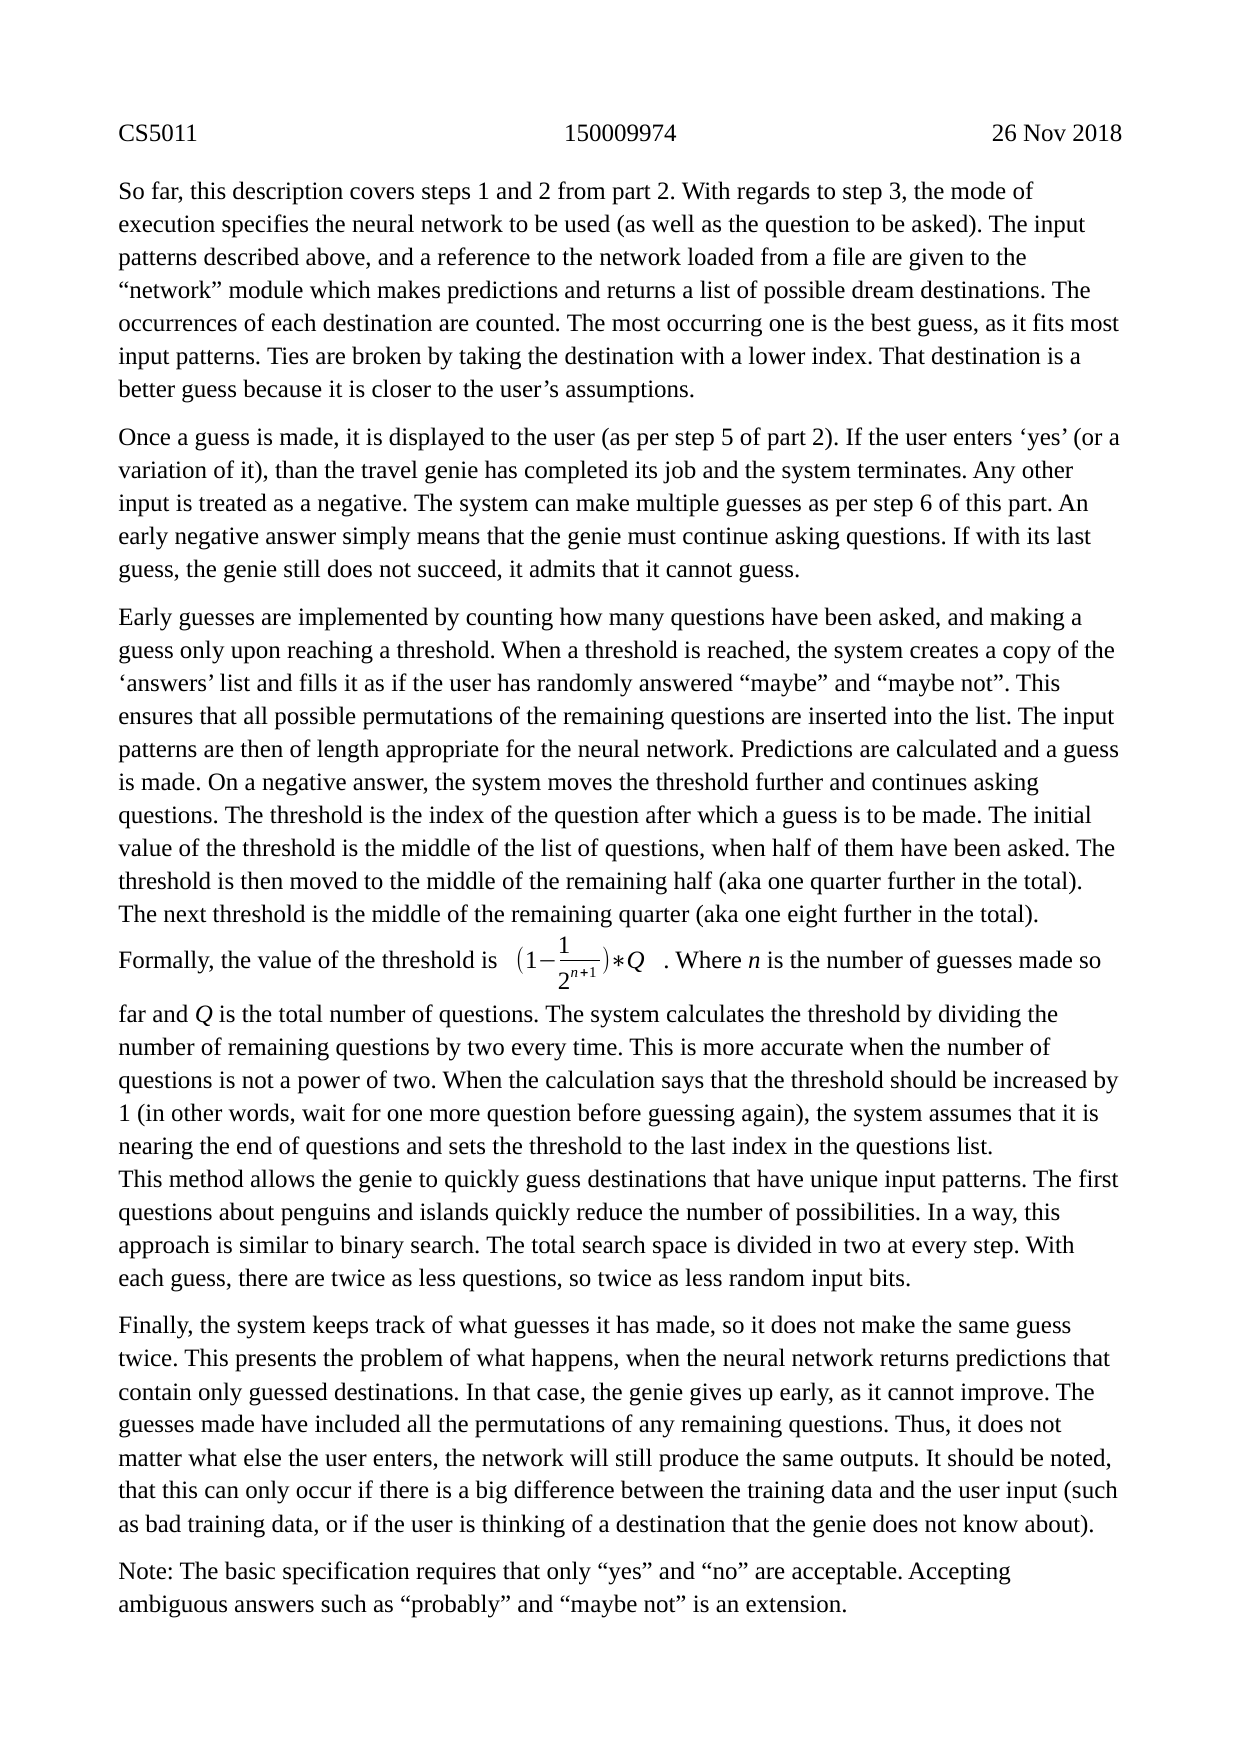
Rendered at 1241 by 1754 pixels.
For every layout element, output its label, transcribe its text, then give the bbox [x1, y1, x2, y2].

text Note: The basic specification requires that only “yes” and “no” are acceptable. Accepting ambiguous answers such as “probably” and “maybe not” is an extension. [118, 1556, 1122, 1618]
text Early guesses are implemented by counting how many questions have been asked, and making a guess only upon reaching a threshold. When a threshold is reached, the system creates a copy of the ‘answers’ list and fills it as if the user has randomly answered “maybe” and “maybe not”. This ensures that all possible permutations of the remaining questions are inserted into the list. The input patterns are then of length appropriate for the neural network. Predictions are calculated and a guess is made. On a negative answer, the system moves the threshold further and continues asking questions. The threshold is the index of the question after which a guess is to be made. The initial value of the threshold is the middle of the list of questions, when half of them have been asked. The threshold is then moved to the middle of the remaining half (aka one quarter further in the total). The next threshold is the middle of the remaining quarter (aka one eight further in the total). Formally, the value of the threshold is. Where n is the number of guesses made so far and Q is the total number of questions. The system calculates the threshold by dividing the number of remaining questions by two every time. This is more accurate when the number of questions is not a power of two. When the calculation says that the threshold should be increased by 1 (in other words, wait for one more question before guessing again), the system assumes that it is nearing the end of questions and sets the threshold to the last index in the questions list. This method allows the genie to quickly guess destinations that have unique input patterns. The first questions about penguins and islands quickly reduce the number of possibilities. In a way, this approach is similar to binary search. The total search space is divided in two at every step. With each guess, there are twice as less questions, so twice as less random input bits. [118, 602, 1122, 1292]
text So far, this description covers steps 1 and 2 from part 2. With regards to step 3, the mode of execution specifies the neural network to be used (as well as the question to be asked). The input patterns described above, and a reference to the network loaded from a file are given to the “network” module which makes predictions and returns a list of possible dream destinations. The occurrences of each destination are counted. The most occurring one is the best guess, as it fits most input patterns. Ties are broken by taking the destination with a lower index. That destination is a better guess because it is closer to the user’s assumptions. [118, 176, 1122, 403]
text Once a guess is made, it is displayed to the user (as per step 5 of part 2). If the user enters ‘yes’ (or a variation of it), than the travel genie has completed its job and the system terminates. Any other input is treated as a negative. The system can make multiple guesses as per step 6 of this part. An early negative answer simply means that the genie must continue asking questions. If with its last guess, the genie still does not succeed, it admits that it cannot guess. [118, 422, 1122, 583]
text Finally, the system keeps track of what guesses it has made, so it does not make the same guess twice. This presents the problem of what happens, when the neural network returns predictions that contain only guessed destinations. In that case, the genie gives up early, as it cannot improve. The guesses made have included all the permutations of any remaining questions. Thus, it does not matter what else the user enters, the network will still produce the same outputs. It should be noted, that this can only occur if there is a big difference between the training data and the user input (such as bad training data, or if the user is thinking of a destination that the genie does not know about). [118, 1311, 1122, 1537]
